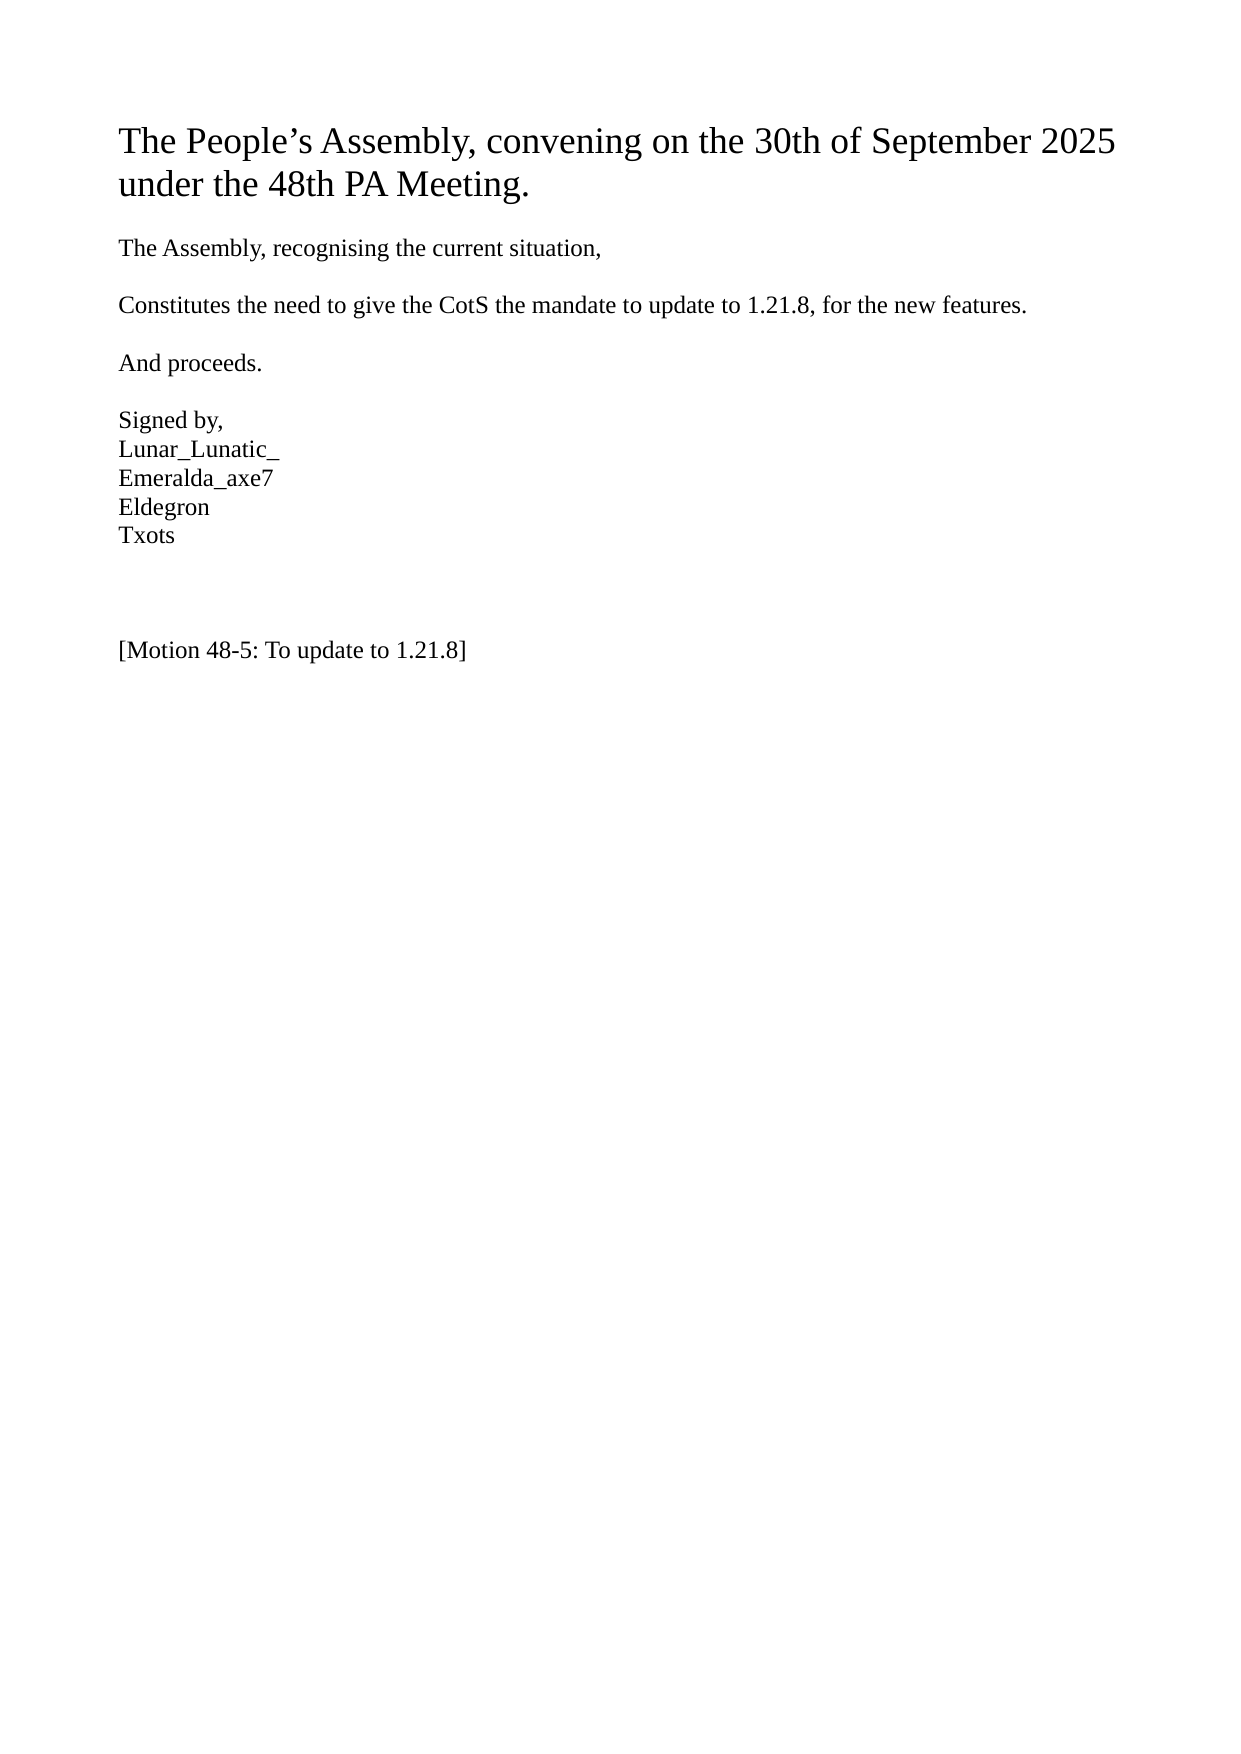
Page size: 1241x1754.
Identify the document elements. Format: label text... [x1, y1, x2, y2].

text Constitutes the need to give the CotS the mandate to update to 1.21.8, for the new features. [118, 291, 1122, 319]
text The People’s Assembly, convening on the 30th of September 2025 under the 48th PA Meeting. [118, 118, 1122, 204]
text The Assembly, recognising the current situation, [118, 233, 1122, 262]
text [Motion 48-5: To update to 1.21.8] [118, 636, 1122, 664]
text Lunar_Lunatic_ [118, 434, 1122, 463]
text Emeralda_axe7 [118, 463, 1122, 492]
text Signed by, [118, 406, 1122, 434]
text And proceeds. [118, 348, 1122, 377]
text Txots [118, 521, 1122, 549]
text Eldegron [118, 492, 1122, 521]
